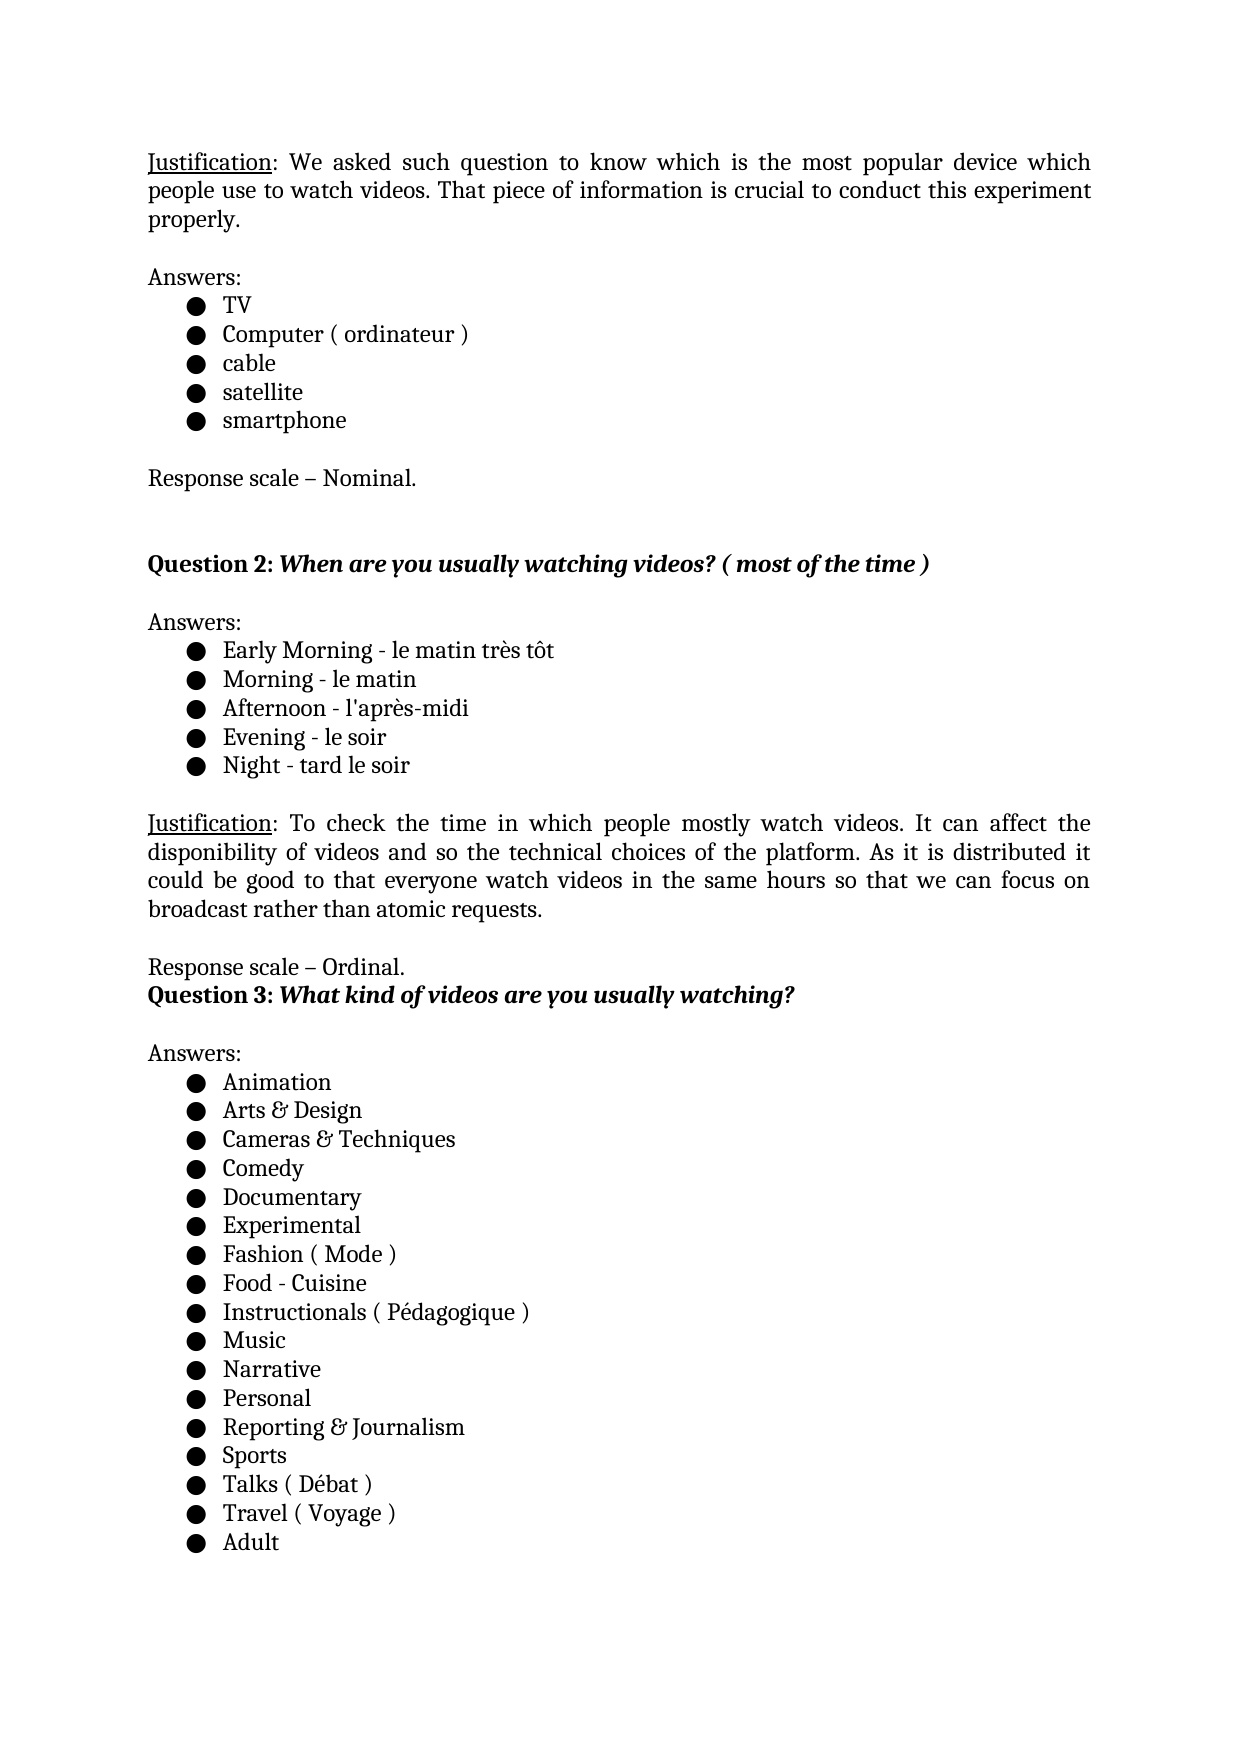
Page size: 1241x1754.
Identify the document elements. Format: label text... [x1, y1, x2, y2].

list Afternoon - l'après-midi [185, 694, 1093, 723]
list Documentary [185, 1183, 1093, 1211]
list Night - tard le soir [185, 751, 1093, 780]
list Evening - le soir [185, 723, 1093, 751]
list Instructionals ( Pédagogique ) [185, 1298, 1093, 1326]
text Answers: [148, 263, 1093, 291]
list Reporting & Journalism [185, 1413, 1093, 1441]
list Narrative [185, 1355, 1093, 1384]
list Cameras & Techniques [185, 1125, 1093, 1154]
list Fashion ( Mode ) [185, 1240, 1093, 1269]
text Question 3: What kind of videos are you usually watching? [148, 981, 1093, 1010]
list Computer ( ordinateur ) [185, 320, 1093, 349]
list Travel ( Voyage ) [185, 1499, 1093, 1528]
list satellite [185, 378, 1093, 406]
list Experimental [185, 1211, 1093, 1240]
list Morning - le matin [185, 665, 1093, 694]
list cable [185, 349, 1093, 378]
text Question 2: When are you usually watching videos? ( most of the time ) [148, 550, 1093, 579]
list Talks ( Débat ) [185, 1470, 1093, 1499]
list Arts & Design [185, 1096, 1093, 1125]
list Food - Cuisine [185, 1269, 1093, 1298]
list Animation [185, 1068, 1093, 1096]
list Comedy [185, 1154, 1093, 1183]
text Justification: To check the time in which people mostly watch videos. It can affect the disponibility of videos and so the technical choices of the platform. As it is distributed it could be good to that everyone watch videos in the same hours so that we can focus on broadcast rather than atomic requests. [148, 809, 1093, 924]
text Justification: We asked such question to know which is the most popular device which people use to watch videos. That piece of information is crucial to conduct this experiment properly. [148, 148, 1093, 234]
list Music [185, 1326, 1093, 1355]
text Answers: [148, 608, 1093, 636]
list Personal [185, 1384, 1093, 1413]
list smartphone [185, 406, 1093, 435]
text Response scale – Ordinal. [148, 953, 1093, 981]
list Adult [185, 1528, 1093, 1556]
text Answers: [148, 1039, 1093, 1068]
text Response scale – Nominal. [148, 464, 1093, 493]
list Early Morning - le matin très tôt [185, 636, 1093, 665]
list Sports [185, 1441, 1093, 1470]
list TV [185, 291, 1093, 320]
